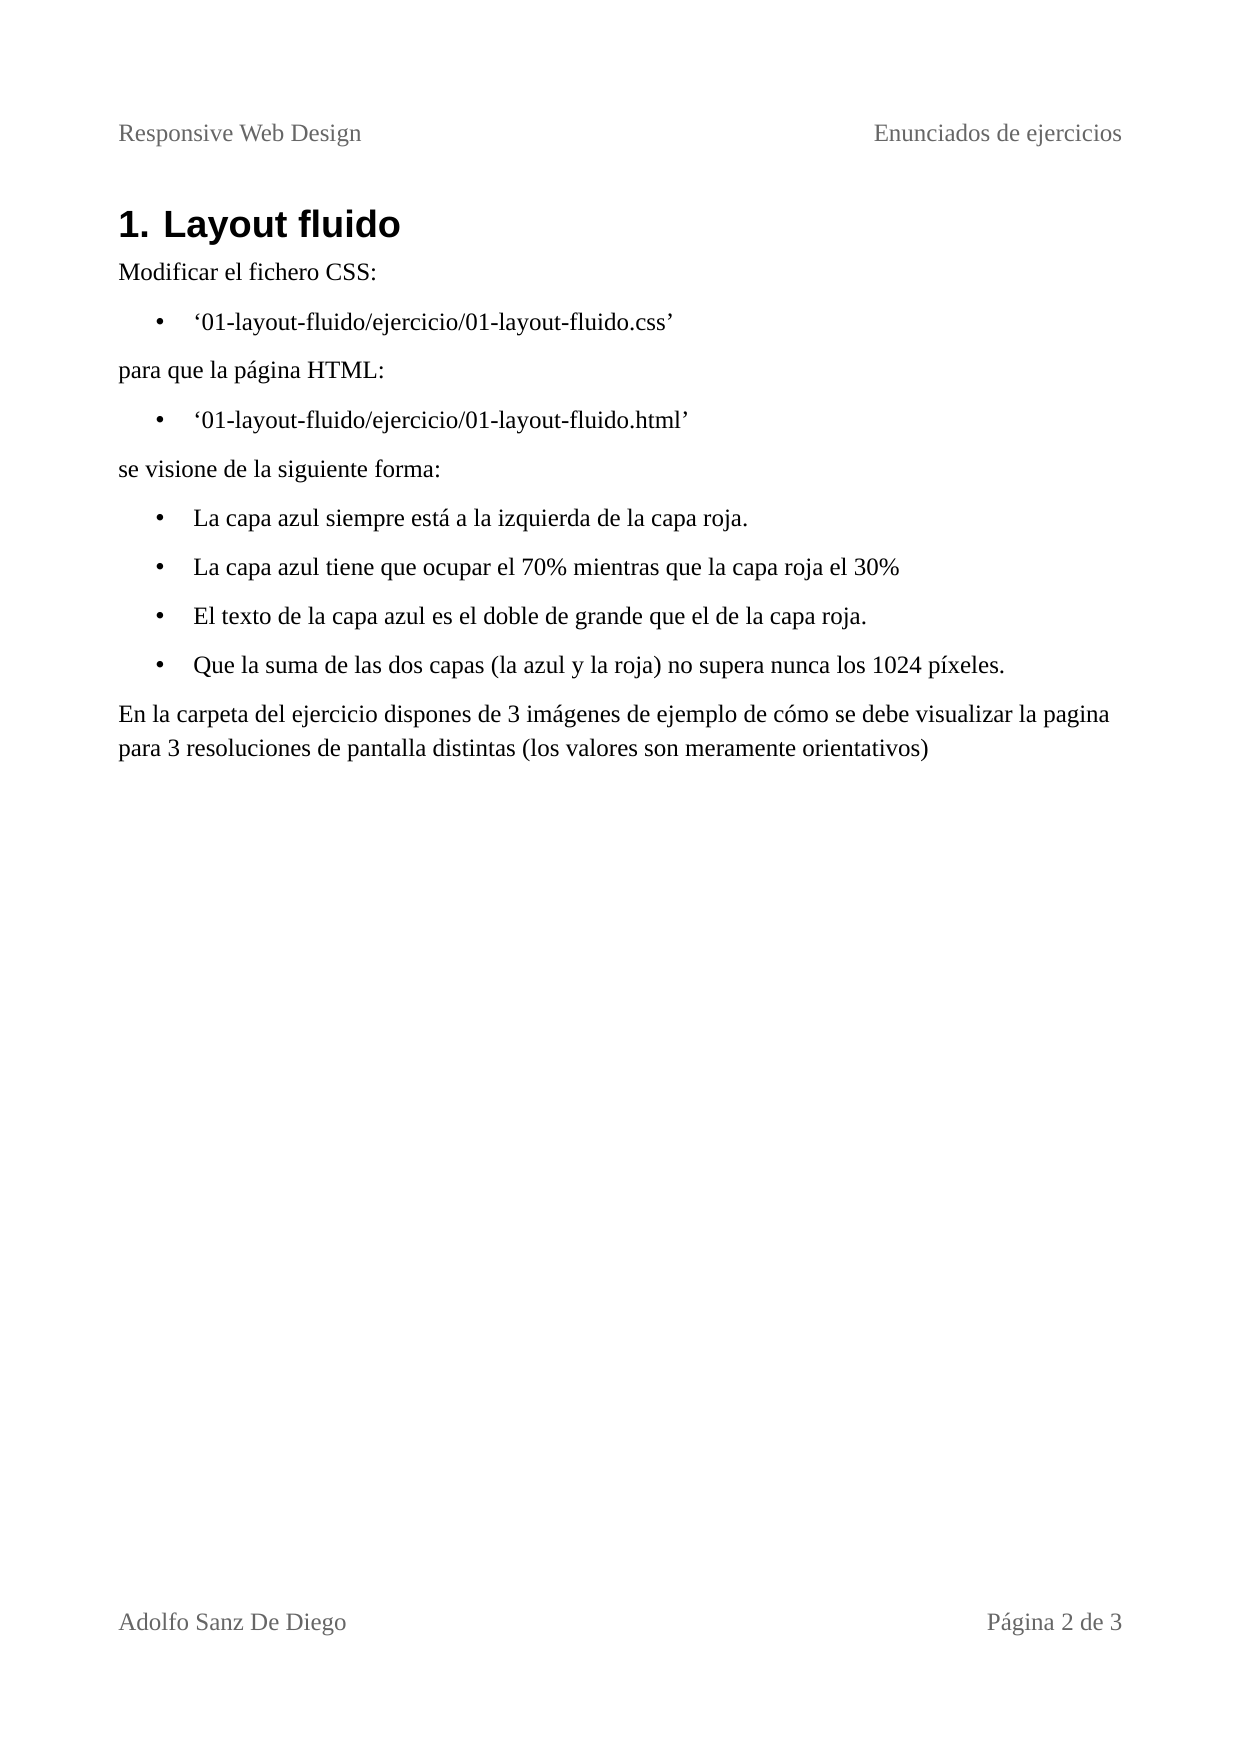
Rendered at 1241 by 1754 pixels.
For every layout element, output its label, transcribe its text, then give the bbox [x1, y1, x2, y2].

list El texto de la capa azul es el doble de grande que el de la capa roja. [156, 601, 1122, 630]
list La capa azul siempre está a la izquierda de la capa roja. [156, 503, 1122, 532]
text En la carpeta del ejercicio dispones de 3 imágenes de ejemplo de cómo se debe visualizar la pagina para 3 resoluciones de pantalla distintas (los valores son meramente orientativos) [118, 699, 1122, 762]
list ‘01-layout-fluido/ejercicio/01-layout-fluido.css’ [156, 307, 1122, 335]
text para que la página HTML: [118, 356, 1122, 384]
list Que la suma de las dos capas (la azul y la roja) no supera nunca los 1024 píxeles. [156, 650, 1122, 679]
text se visione de la siguiente forma: [118, 454, 1122, 482]
list La capa azul tiene que ocupar el 70% mientras que la capa roja el 30% [156, 552, 1122, 581]
list ‘01-layout-fluido/ejercicio/01-layout-fluido.html’ [156, 405, 1122, 433]
subtitle Layout fluido [118, 201, 1122, 245]
text Modificar el fichero CSS: [118, 257, 1122, 286]
